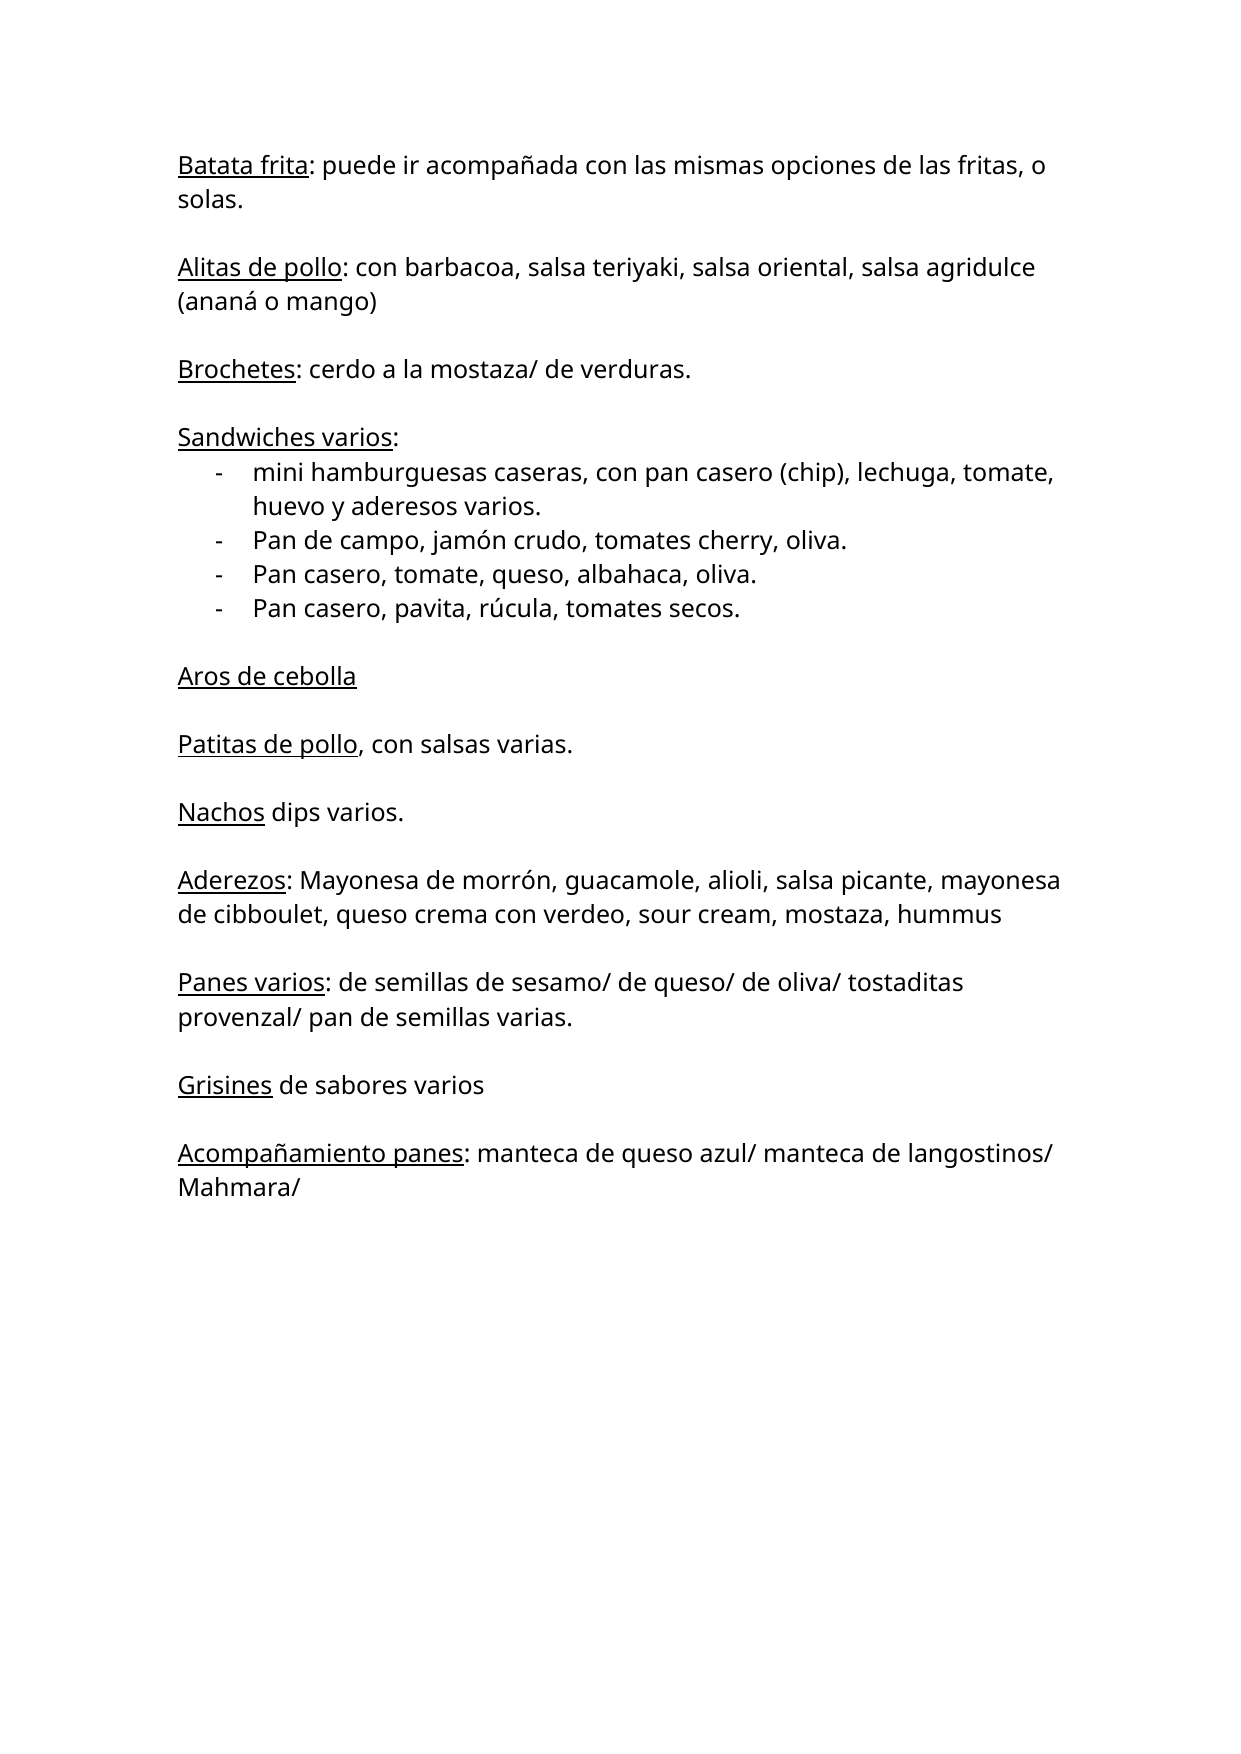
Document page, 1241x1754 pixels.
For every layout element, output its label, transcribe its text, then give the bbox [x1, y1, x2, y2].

list Pan de campo, jamón crudo, tomates cherry, oliva. [215, 522, 1063, 556]
text Patitas de pollo, con salsas varias. [177, 727, 1063, 761]
text Acompañamiento panes: manteca de queso azul/ manteca de langostinos/ Mahmara/ [177, 1135, 1063, 1203]
list Pan casero, pavita, rúcula, tomates secos. [215, 590, 1063, 624]
text Grisines de sabores varios [177, 1067, 1063, 1101]
text Alitas de pollo: con barbacoa, salsa teriyaki, salsa oriental, salsa agridulce (ananá o mango) [177, 250, 1063, 318]
list Pan casero, tomate, queso, albahaca, oliva. [215, 556, 1063, 590]
text Aderezos: Mayonesa de morrón, guacamole, alioli, salsa picante, mayonesa de cibboulet, queso crema con verdeo, sour cream, mostaza, hummus [177, 863, 1063, 931]
text Batata frita: puede ir acompañada con las mismas opciones de las fritas, o solas. [177, 148, 1063, 216]
text Nachos dips varios. [177, 795, 1063, 829]
text Panes varios: de semillas de sesamo/ de queso/ de oliva/ tostaditas provenzal/ pan de semillas varias. [177, 965, 1063, 1033]
text Sandwiches varios: [177, 420, 1063, 454]
text Aros de cebolla [177, 658, 1063, 693]
list mini hamburguesas caseras, con pan casero (chip), lechuga, tomate, huevo y aderesos varios. [215, 454, 1063, 522]
text Brochetes: cerdo a la mostaza/ de verduras. [177, 352, 1063, 386]
